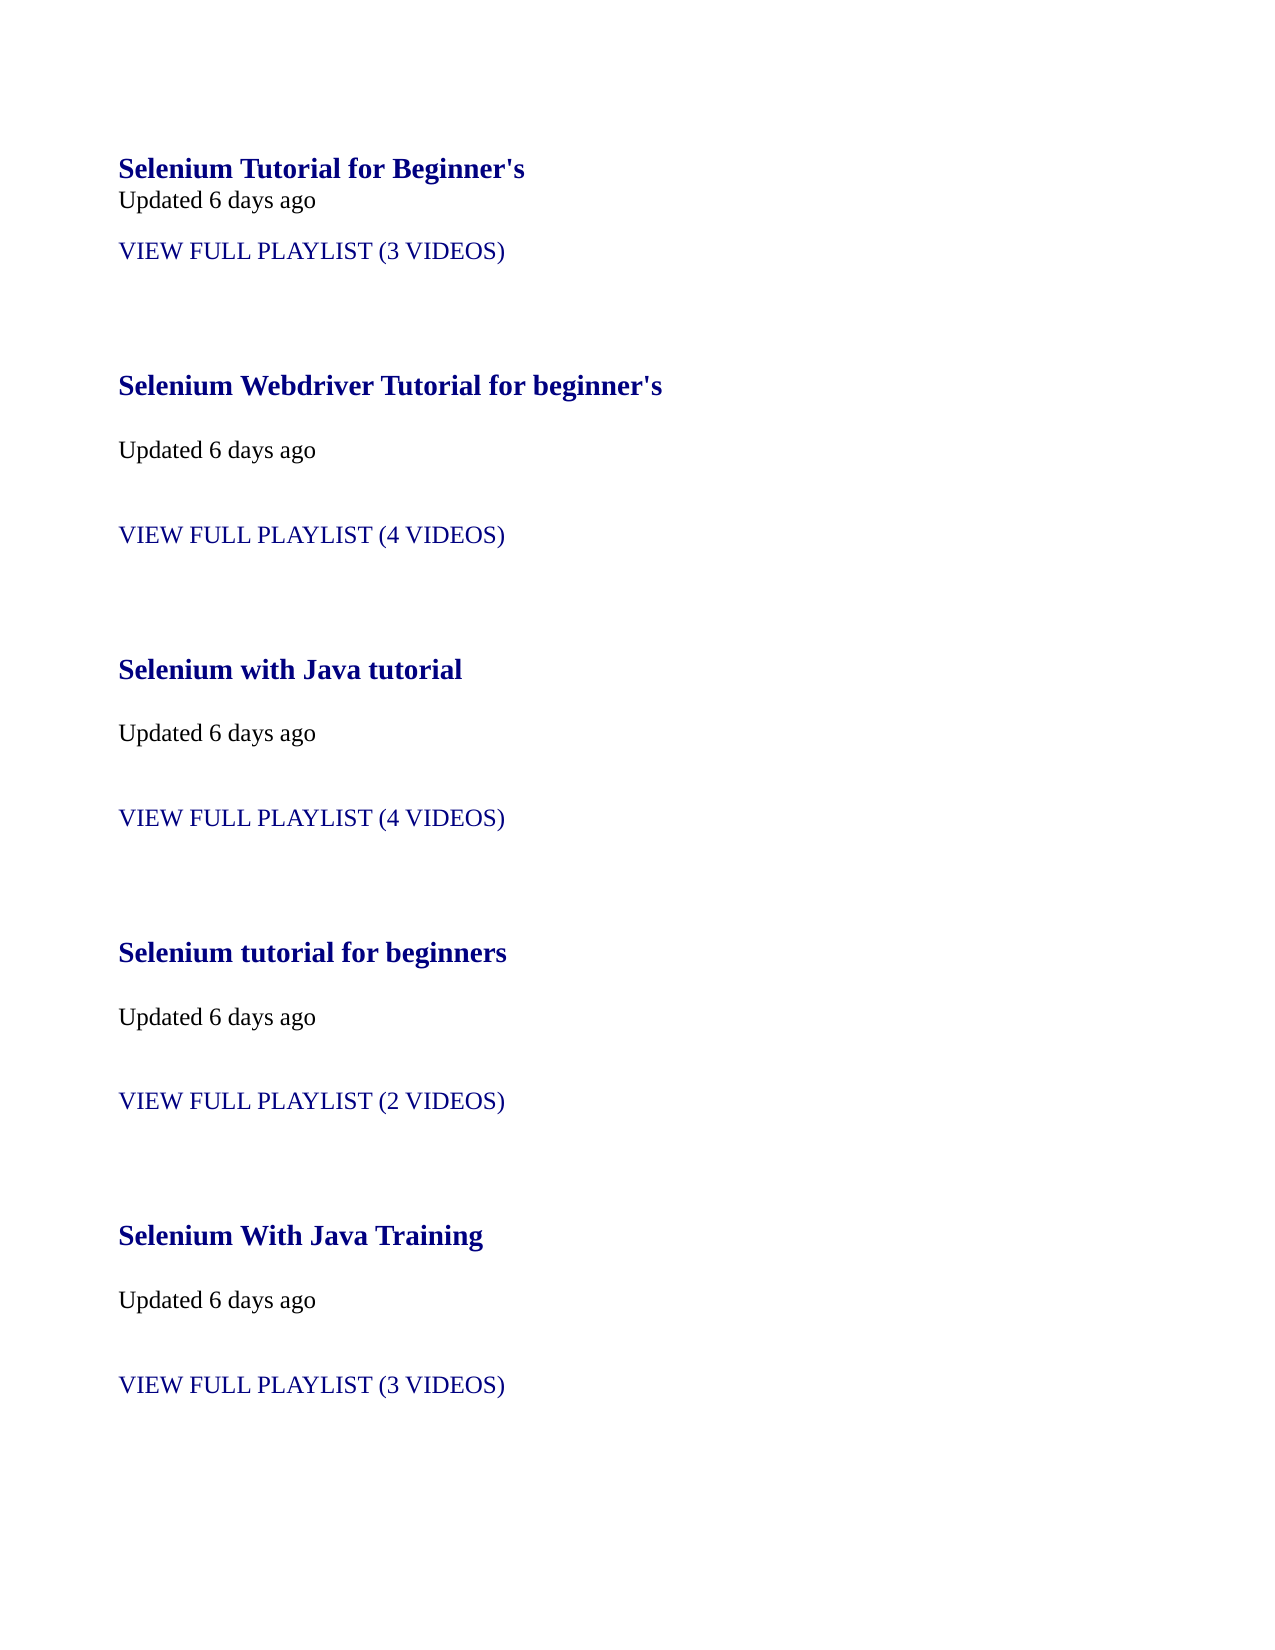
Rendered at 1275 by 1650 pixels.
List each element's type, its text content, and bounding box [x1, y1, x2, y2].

text VIEW FULL PLAYLIST (4 VIDEOS) [118, 803, 1157, 832]
subtitle Selenium with Java tutorial [118, 652, 1157, 685]
text VIEW FULL PLAYLIST (3 VIDEOS) [118, 236, 1157, 265]
text VIEW FULL PLAYLIST (3 VIDEOS) [118, 1370, 1157, 1398]
text VIEW FULL PLAYLIST (2 VIDEOS) [118, 1086, 1157, 1115]
text Updated 6 days ago [118, 718, 1157, 747]
subtitle Selenium Webdriver Tutorial for beginner's [118, 368, 1157, 402]
text VIEW FULL PLAYLIST (4 VIDEOS) [118, 520, 1157, 548]
text Updated 6 days ago [118, 435, 1157, 464]
subtitle Selenium With Java Training [118, 1218, 1157, 1252]
text Updated 6 days ago [118, 1002, 1157, 1030]
text Updated 6 days ago [118, 185, 1157, 213]
text Updated 6 days ago [118, 1285, 1157, 1314]
subtitle Selenium tutorial for beginners [118, 935, 1157, 969]
subtitle Selenium Tutorial for Beginner's [118, 151, 1157, 185]
